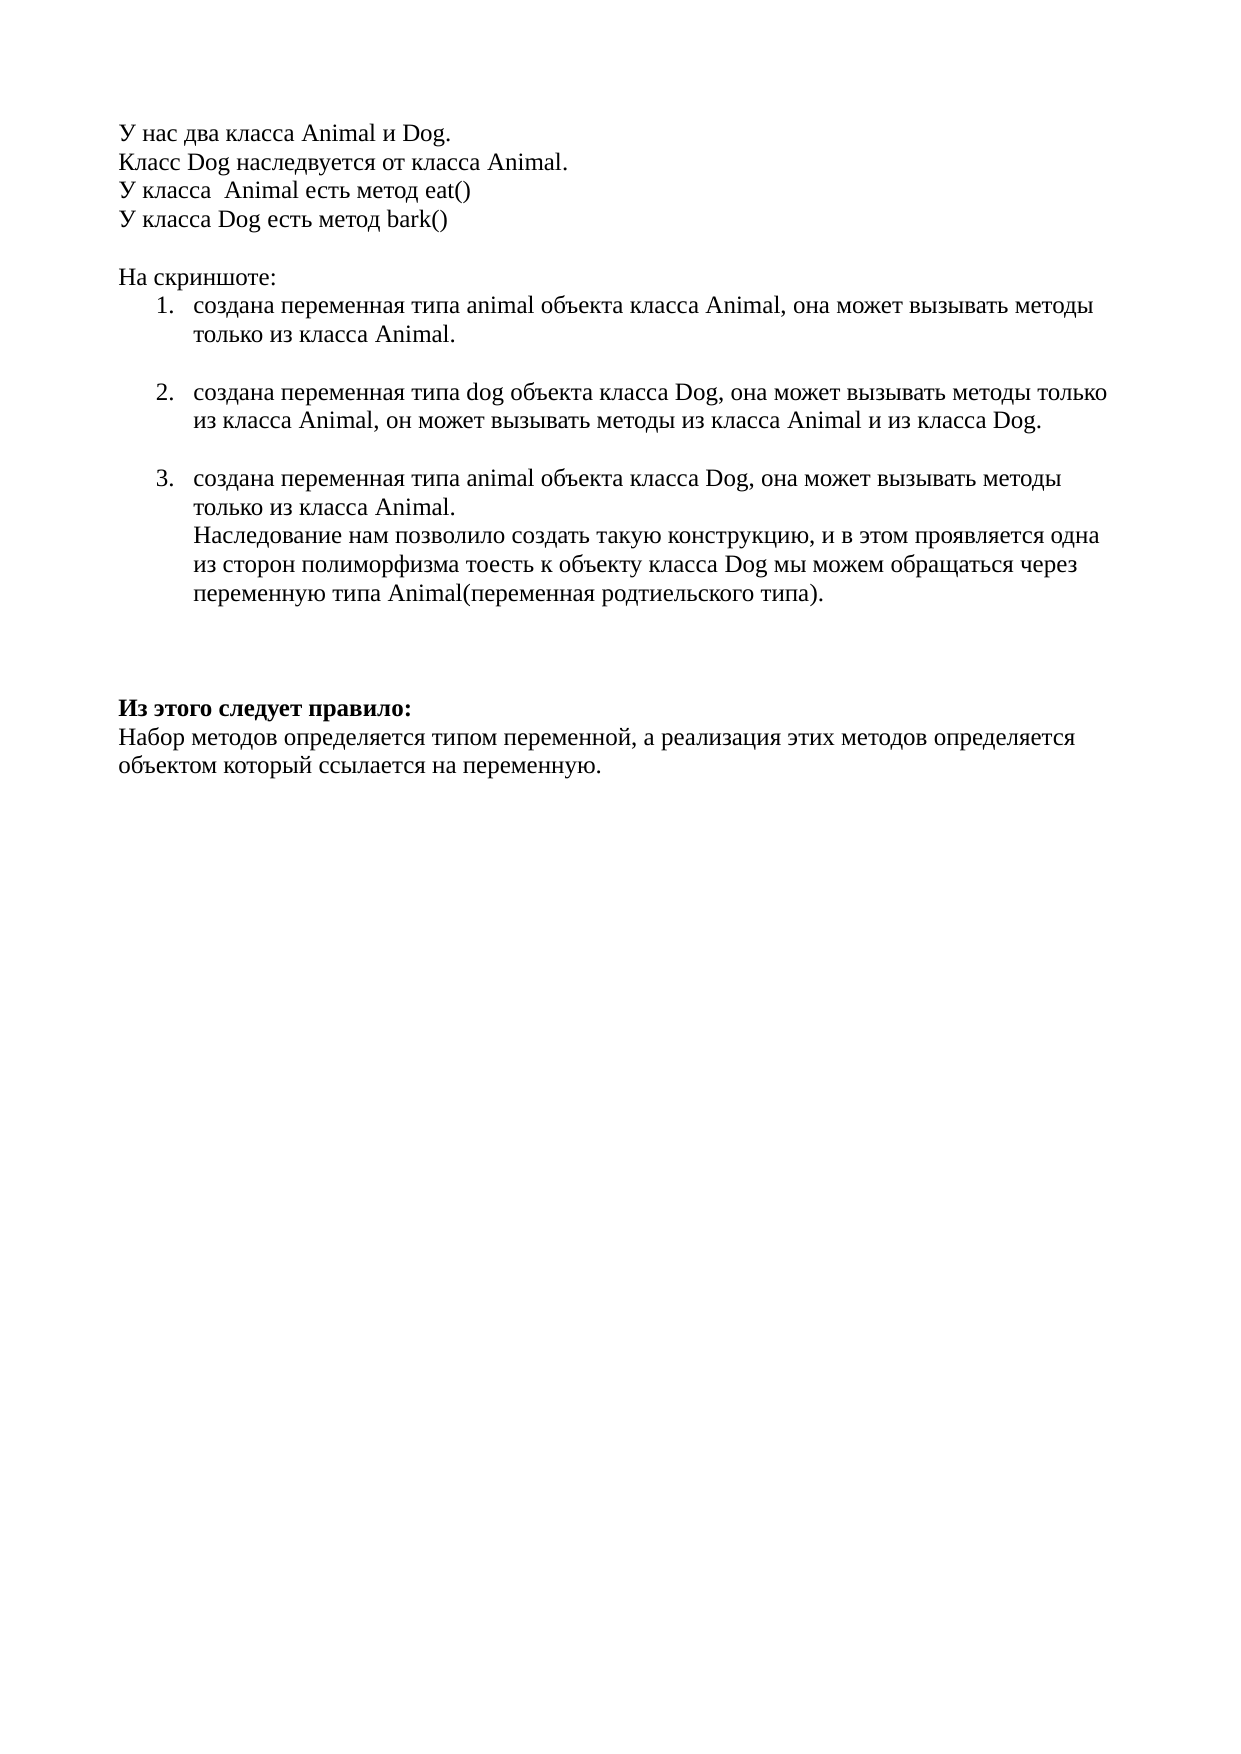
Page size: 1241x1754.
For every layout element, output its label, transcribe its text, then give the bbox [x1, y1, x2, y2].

list создана переменная типа animal объекта класса Animal, она может вызывать методы только из класса Animal. [156, 291, 1122, 348]
text У класса Dog есть метод bark() [118, 204, 1122, 233]
text Набор методов определяется типом переменной, а реализация этих методов определяется объектом который ссылается на переменную. [118, 722, 1122, 779]
text У класса Animal есть метод eat() [118, 176, 1122, 204]
list создана переменная типа dog объекта класса Dog, она может вызывать методы только из класса Animal, он может вызывать методы из класса Animal и из класса Dog. [156, 377, 1122, 434]
list создана переменная типа animal объекта класса Dog, она может вызывать методы только из класса Animal. [156, 463, 1122, 521]
list Наследование нам позволило создать такую конструкцию, и в этом проявляется одна из сторон полиморфизма тоесть к объекту класса Dog мы можем обращаться через переменную типа Animal(переменная родтиельского типа). [156, 521, 1122, 607]
text Класс Dog наследвуется от класса Animal. [118, 147, 1122, 176]
text На скриншоте: [118, 262, 1122, 291]
text У нас два класса Animal и Dog. [118, 118, 1122, 147]
text Из этого следует правило: [118, 693, 1122, 722]
